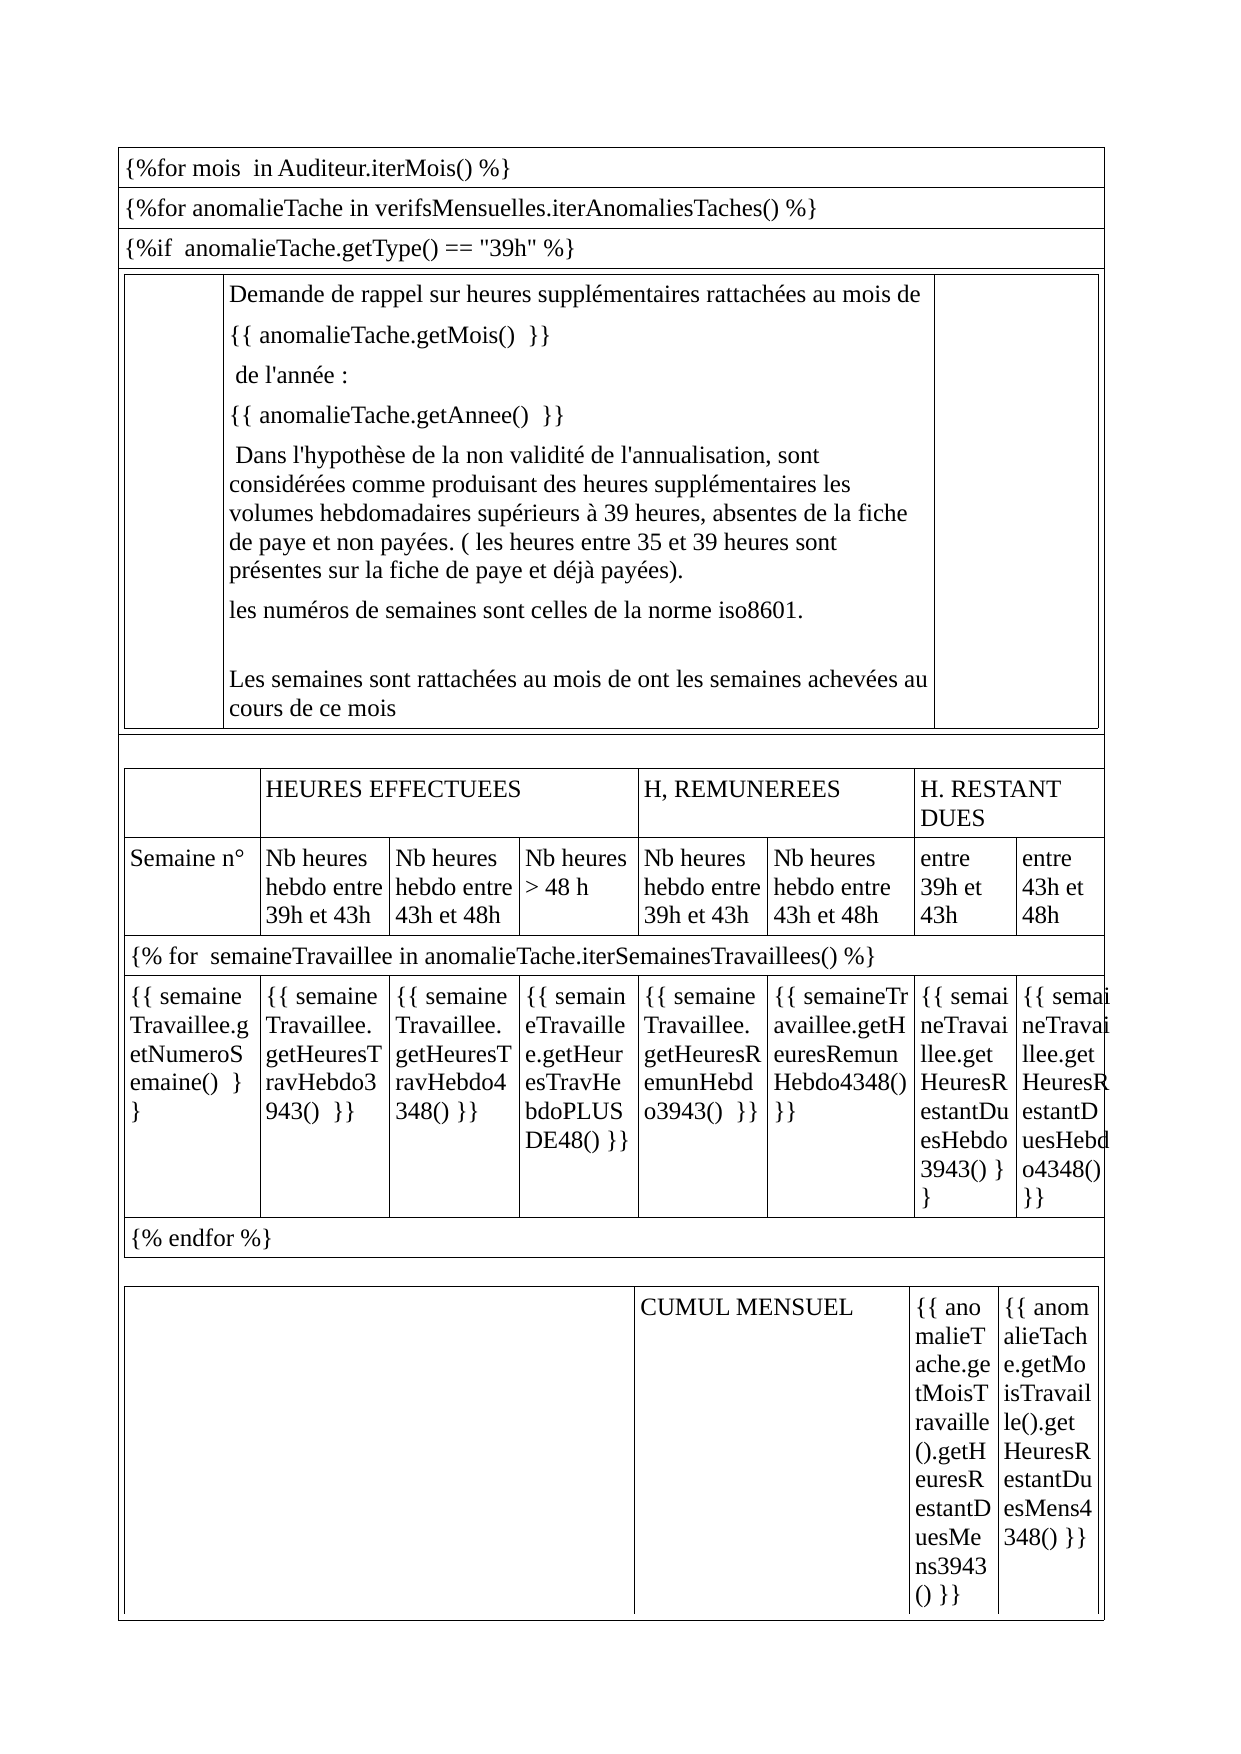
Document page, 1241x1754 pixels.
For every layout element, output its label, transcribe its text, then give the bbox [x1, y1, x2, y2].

table_header [125, 275, 223, 314]
table_cell {%if anomalieTache.getType() == "39h" %} [119, 229, 1104, 268]
table_cell Nb heures hebdo entre 43h et 48h [768, 838, 914, 935]
table_cell [125, 590, 223, 659]
table_cell entre 43h et 48h [1017, 838, 1104, 935]
table_cell {{ semaineTravaillee.getHeuresRestantDuesHebdo4348() }} [1017, 976, 1104, 1217]
table_cell Semaine n° [125, 838, 260, 935]
table_cell Nb heures hebdo entre 43h et 48h [390, 838, 519, 935]
table_header [125, 769, 260, 837]
table_cell [935, 659, 1098, 728]
table_header HEURES EFFECTUEES [261, 769, 638, 837]
table_header Demande de rappel sur heures supplémentaires rattachées au mois de [224, 275, 934, 314]
table_header CUMUL MENSUEL [635, 1287, 909, 1614]
table_cell [125, 314, 223, 354]
table_header {{ anomalieTache.getMoisTravaille().getHeuresRestantDuesMens3943() }} [910, 1287, 998, 1614]
table_cell [935, 314, 1098, 354]
table_cell [125, 394, 223, 434]
table_cell Dans l'hypothèse de la non validité de l'annualisation, sont considérées comme produisant des heures supplémentaires les volumes hebdomadaires supérieurs à 39 heures, absentes de la fiche de paye et non payées. ( les heures entre 35 et 39 heures sont présentes sur la fiche de paye et déjà payées). [224, 435, 934, 590]
table_cell Nb heures hebdo entre 39h et 43h [639, 838, 767, 935]
table_header H, REMUNEREES [639, 769, 914, 837]
table_cell Nb heures > 48 h [520, 838, 638, 935]
table_cell {{ semaineTravaillee.getHeuresTravHebdoPLUSDE48() }} [520, 976, 638, 1217]
table_cell {% endfor %} [125, 1218, 1104, 1257]
table_cell {{ semaineTravaillee.getHeuresRemunHebdo3943() }} [639, 976, 767, 1217]
table_cell [125, 659, 223, 728]
table_cell [125, 354, 223, 394]
table_cell {{ semaineTravaillee.getHeuresRestantDuesHebdo3943() }} [915, 976, 1016, 1217]
table_cell Nb heures hebdo entre 39h et 43h [261, 838, 389, 935]
table_cell {{ anomalieTache.getMois() }} [224, 314, 934, 354]
table_cell [125, 435, 223, 590]
table_cell {% for semaineTravaillee in anomalieTache.iterSemainesTravaillees() %} [125, 936, 1104, 975]
table_cell {{ anomalieTache.getAnnee() }} [224, 394, 934, 434]
table_cell {{ semaineTravaillee.getNumeroSemaine() }} [125, 976, 260, 1217]
table_cell Les semaines sont rattachées au mois de ont les semaines achevées au cours de ce mois [224, 659, 934, 728]
table_cell [935, 354, 1098, 394]
table_cell les numéros de semaines sont celles de la norme iso8601. [224, 590, 934, 659]
table_cell [935, 394, 1098, 434]
table_cell entre 39h et 43h [915, 838, 1016, 935]
table_cell [119, 269, 1104, 734]
table_cell [935, 435, 1098, 590]
table_cell {%for anomalieTache in verifsMensuelles.iterAnomaliesTaches() %} [119, 188, 1104, 227]
table_cell {{ semaineTravaillee.getHeuresTravHebdo3943() }} [261, 976, 389, 1217]
table_cell de l'année : [224, 354, 934, 394]
table_cell [935, 590, 1098, 659]
table_header [935, 275, 1098, 314]
table_cell [119, 735, 1104, 1620]
table_header H. RESTANT DUES [915, 769, 1104, 837]
table_cell {{ semaineTravaillee.getHeuresRemunHebdo4348() }} [768, 976, 914, 1217]
table_header [125, 1287, 634, 1614]
table_cell {{ semaineTravaillee.getHeuresTravHebdo4348() }} [390, 976, 519, 1217]
table_header {{ anomalieTache.getMoisTravaille().getHeuresRestantDuesMens4348() }} [999, 1287, 1098, 1614]
table_header {%for mois in Auditeur.iterMois() %} [119, 148, 1104, 187]
